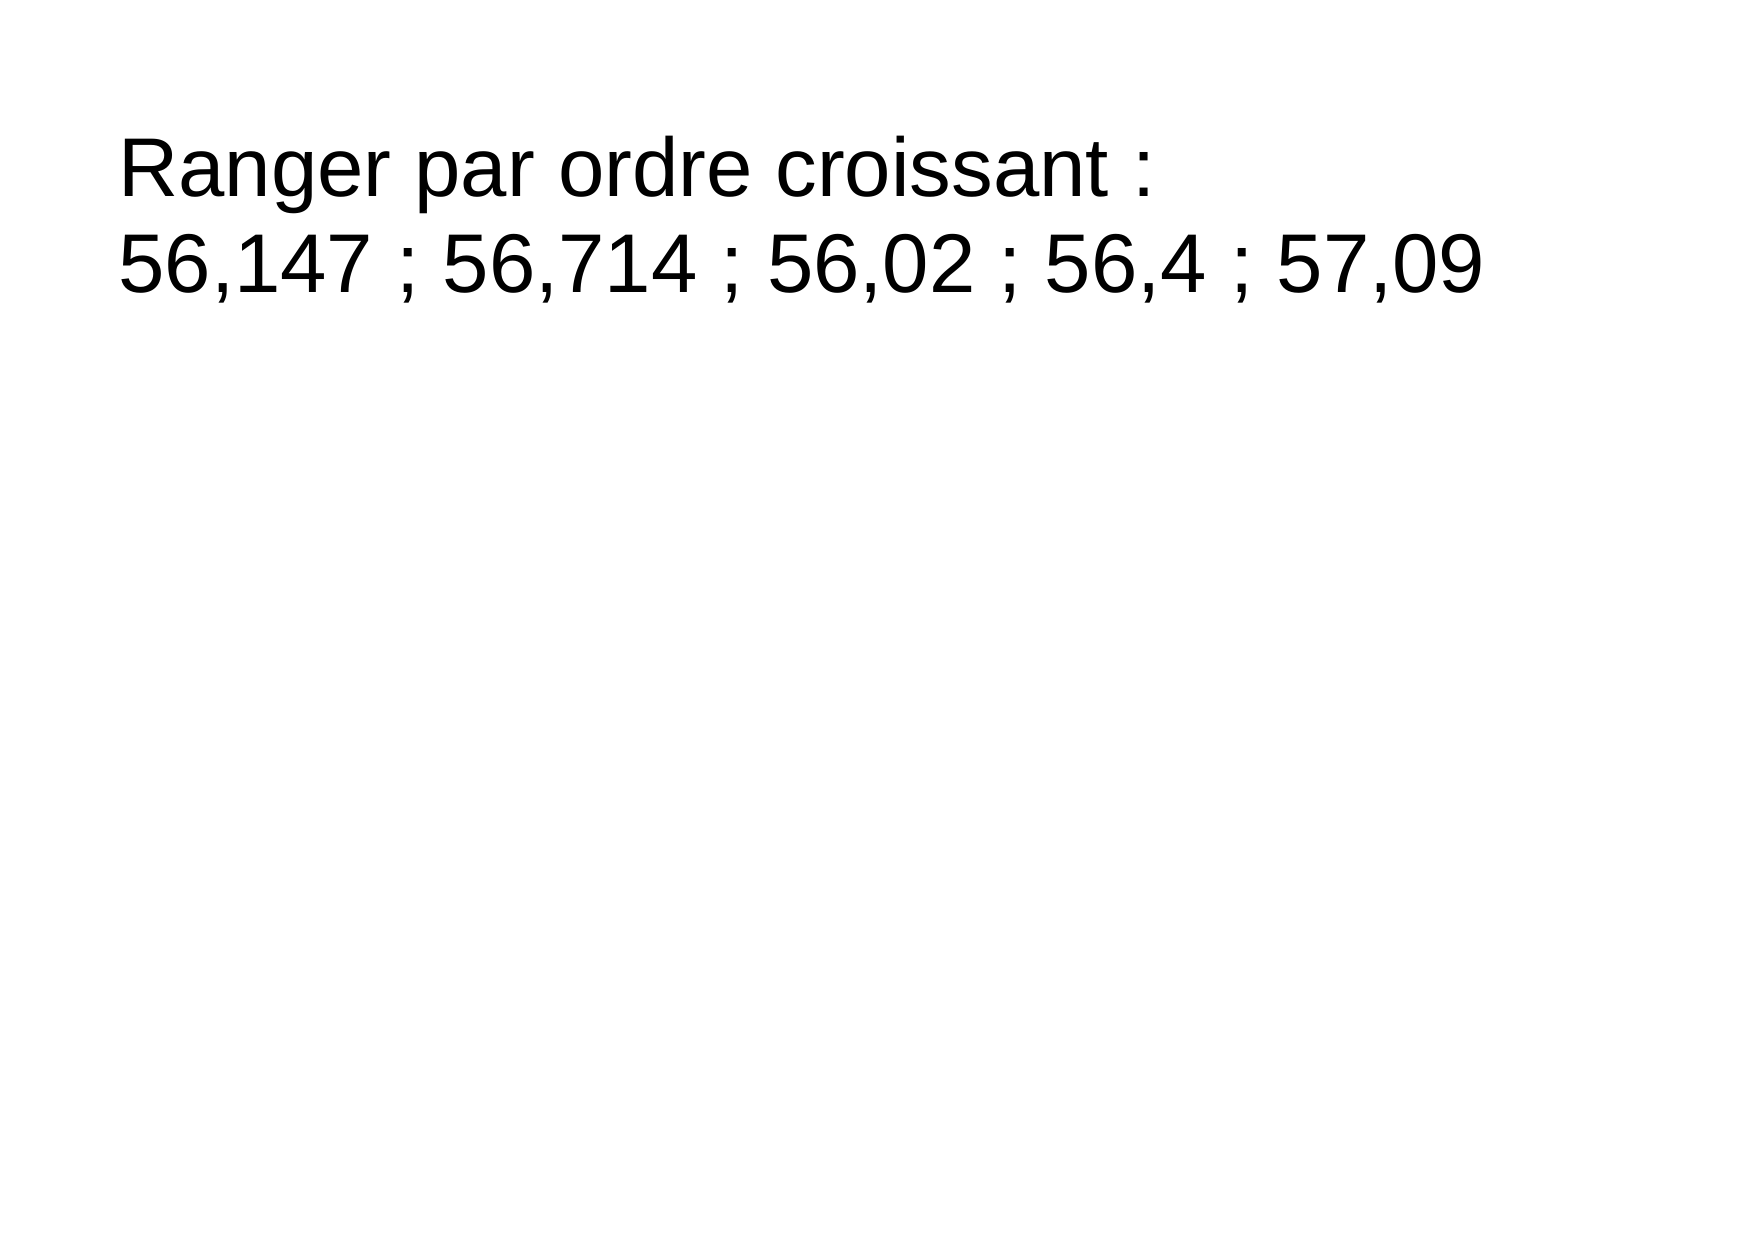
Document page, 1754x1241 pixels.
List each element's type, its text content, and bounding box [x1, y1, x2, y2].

text Ranger par ordre croissant : [118, 118, 1636, 214]
text 56,147 ; 56,714 ; 56,02 ; 56,4 ; 57,09 [118, 214, 1636, 310]
